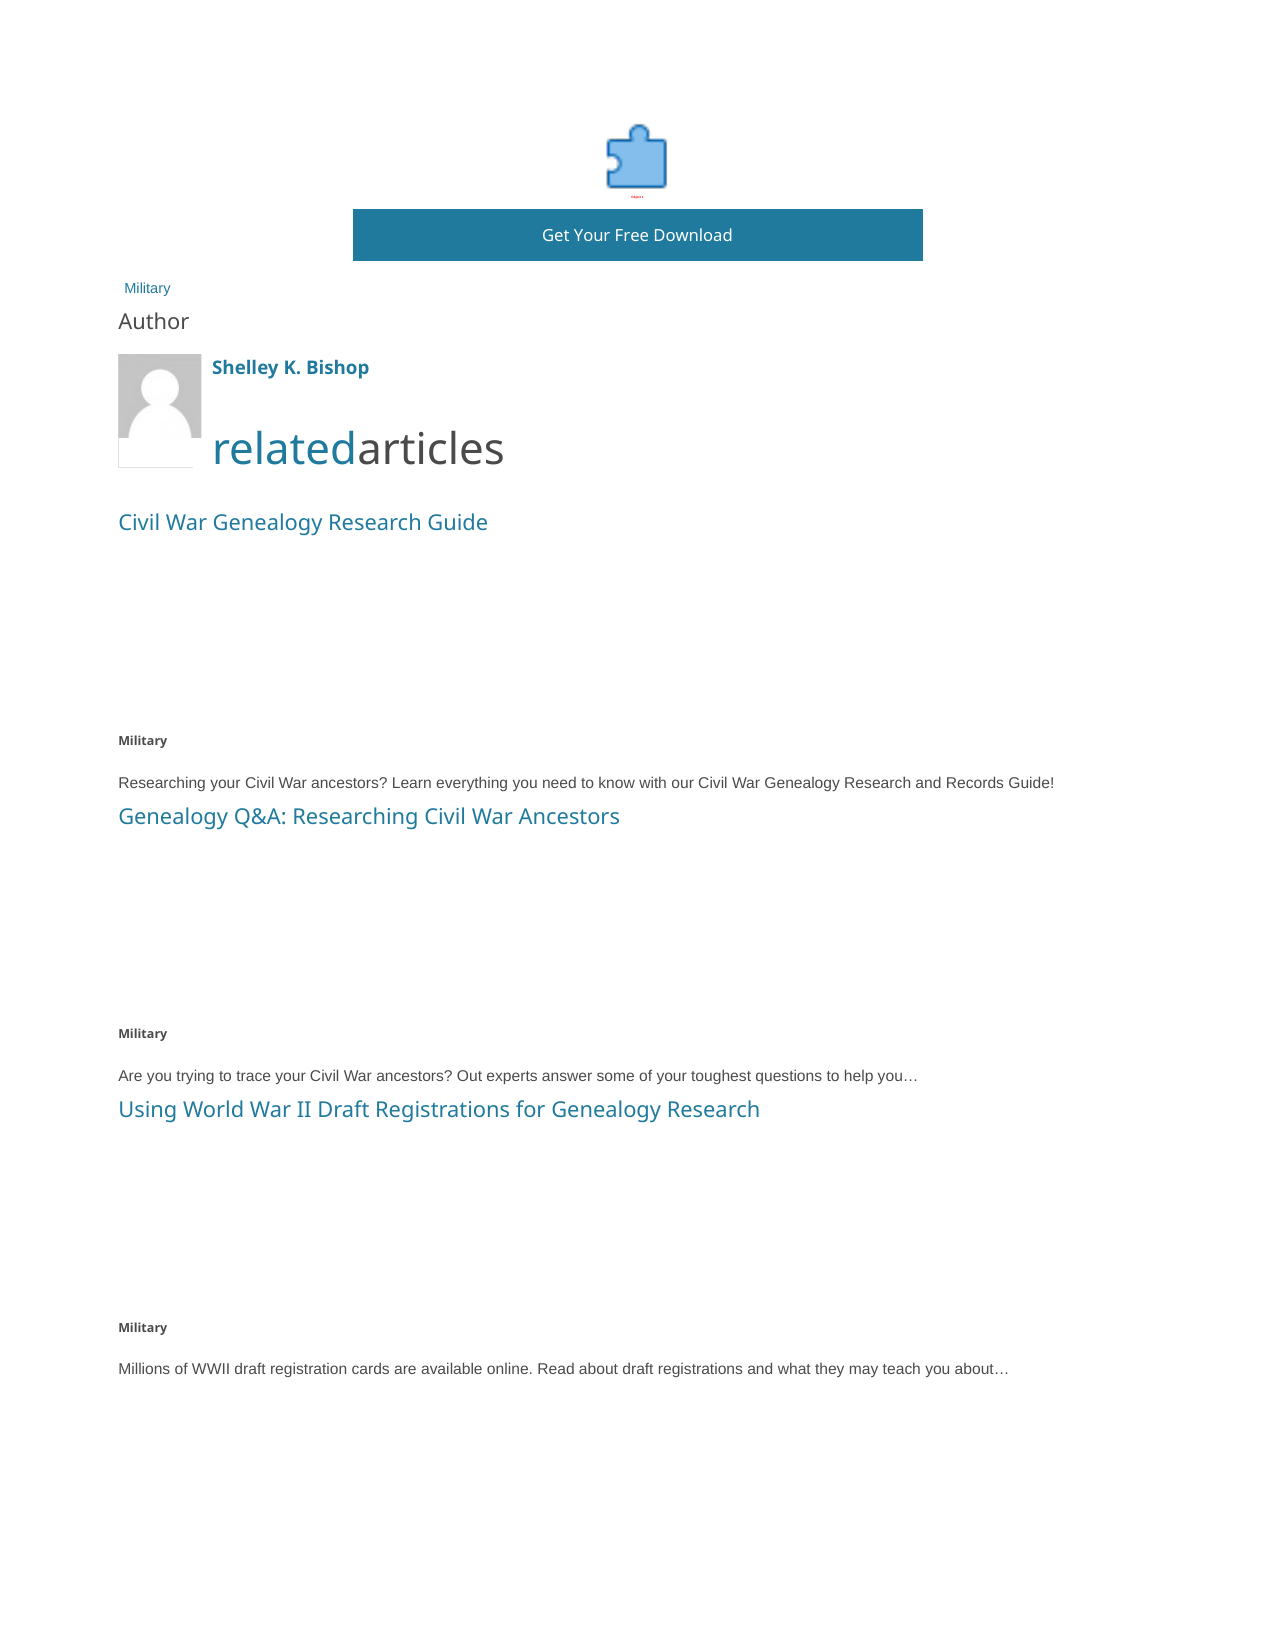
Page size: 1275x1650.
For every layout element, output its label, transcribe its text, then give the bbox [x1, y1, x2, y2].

subtitle Civil War Genealogy Research Guide [118, 507, 1157, 537]
text Millions of WWII draft registration cards are available online. Read about draft registrations and what they may teach you about… [118, 1360, 1157, 1378]
subtitle Genealogy Q&A: Researching Civil War Ancestors [118, 801, 1157, 830]
subtitle Military [118, 732, 1157, 749]
subtitle Author [118, 306, 1157, 336]
subtitle relatedarticles [118, 418, 1157, 478]
text Military [118, 273, 1157, 298]
text Are you trying to trace your Civil War ancestors? Out experts answer some of your toughest questions to help you… [118, 1067, 1157, 1085]
text [119, 438, 193, 467]
subtitle Military [118, 1026, 1157, 1043]
picture [118, 354, 202, 438]
text Researching your Civil War ancestors? Learn everything you need to know with our Civil War Genealogy Research and Records Guide! [118, 774, 1157, 792]
subtitle Using World War II Draft Registrations for Genealogy Research [118, 1094, 1157, 1124]
text Shelley K. Bishop [202, 354, 1157, 380]
subtitle Military [118, 1319, 1157, 1336]
